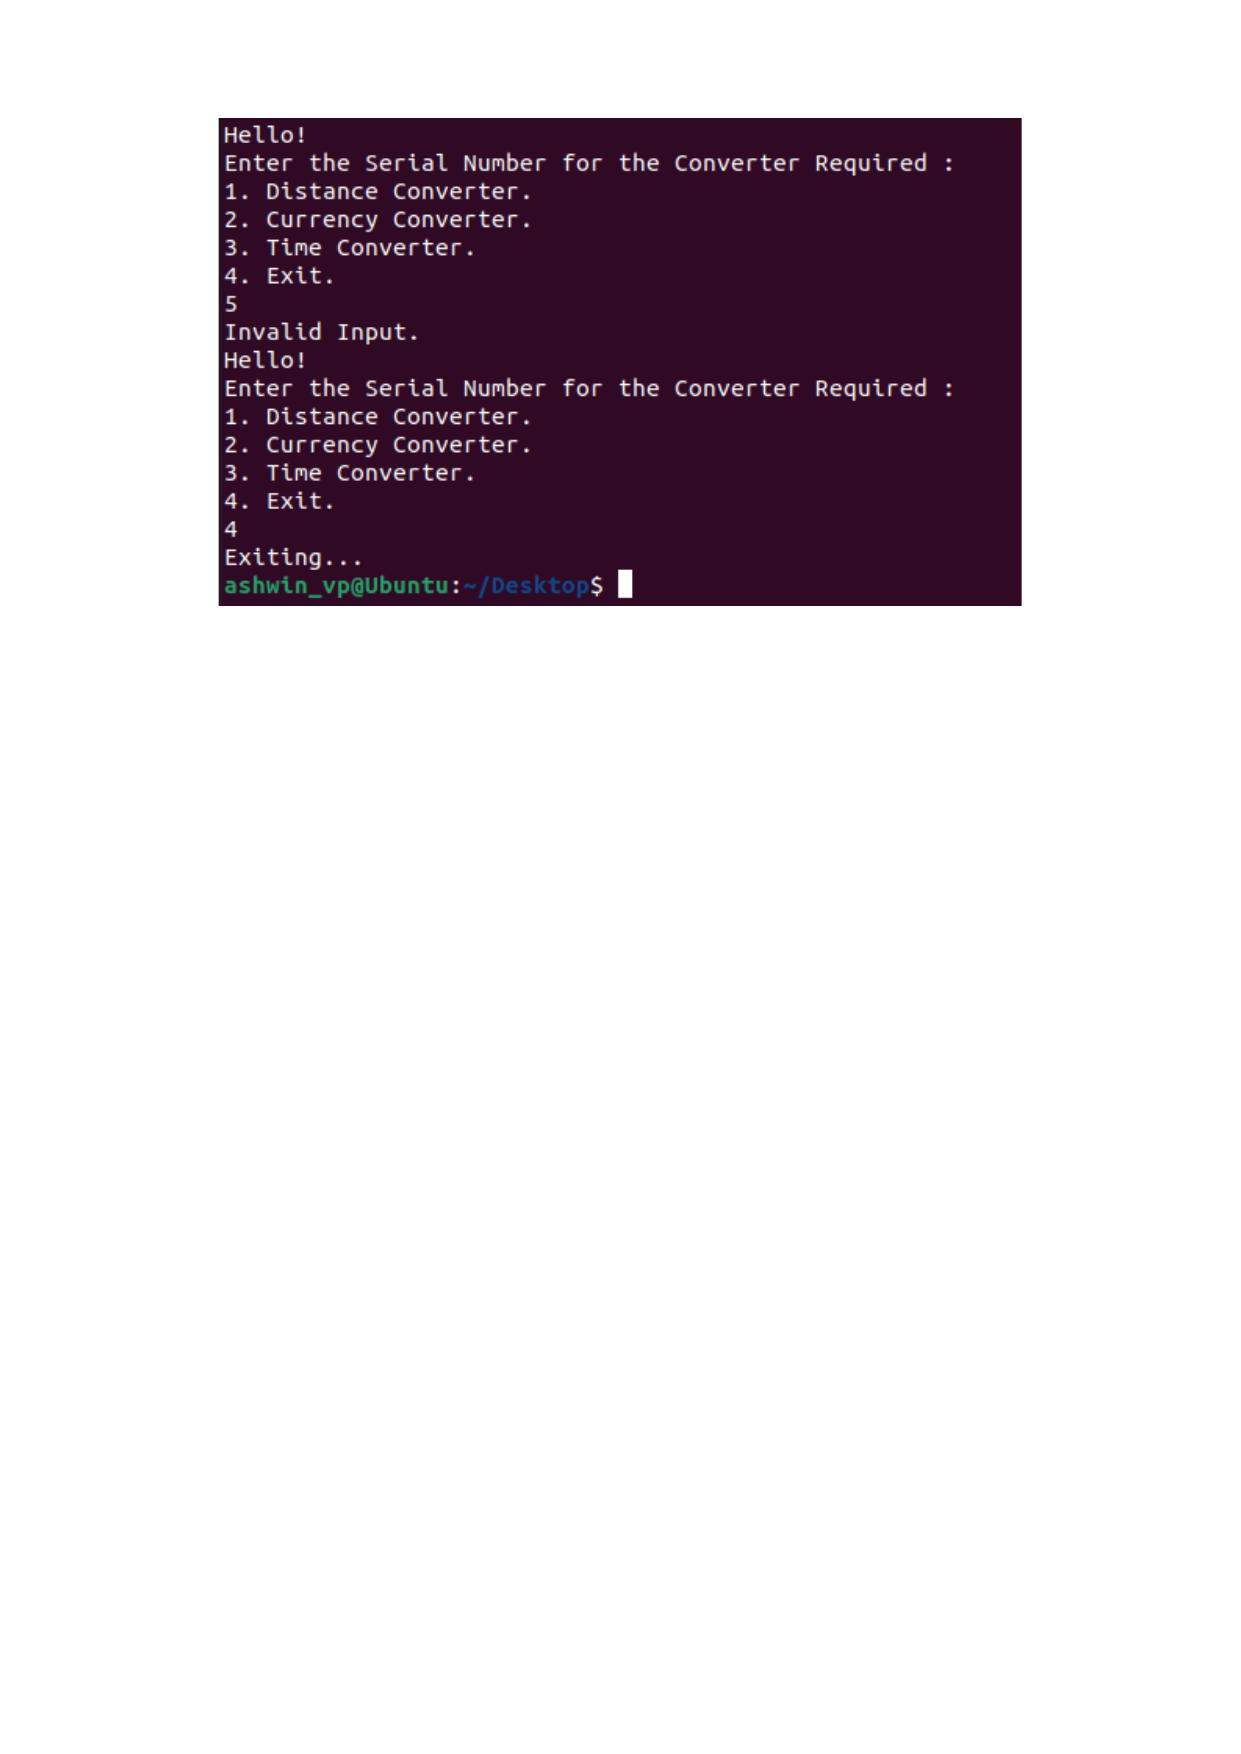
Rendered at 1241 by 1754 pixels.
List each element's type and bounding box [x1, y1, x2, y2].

picture [218, 118, 1022, 606]
